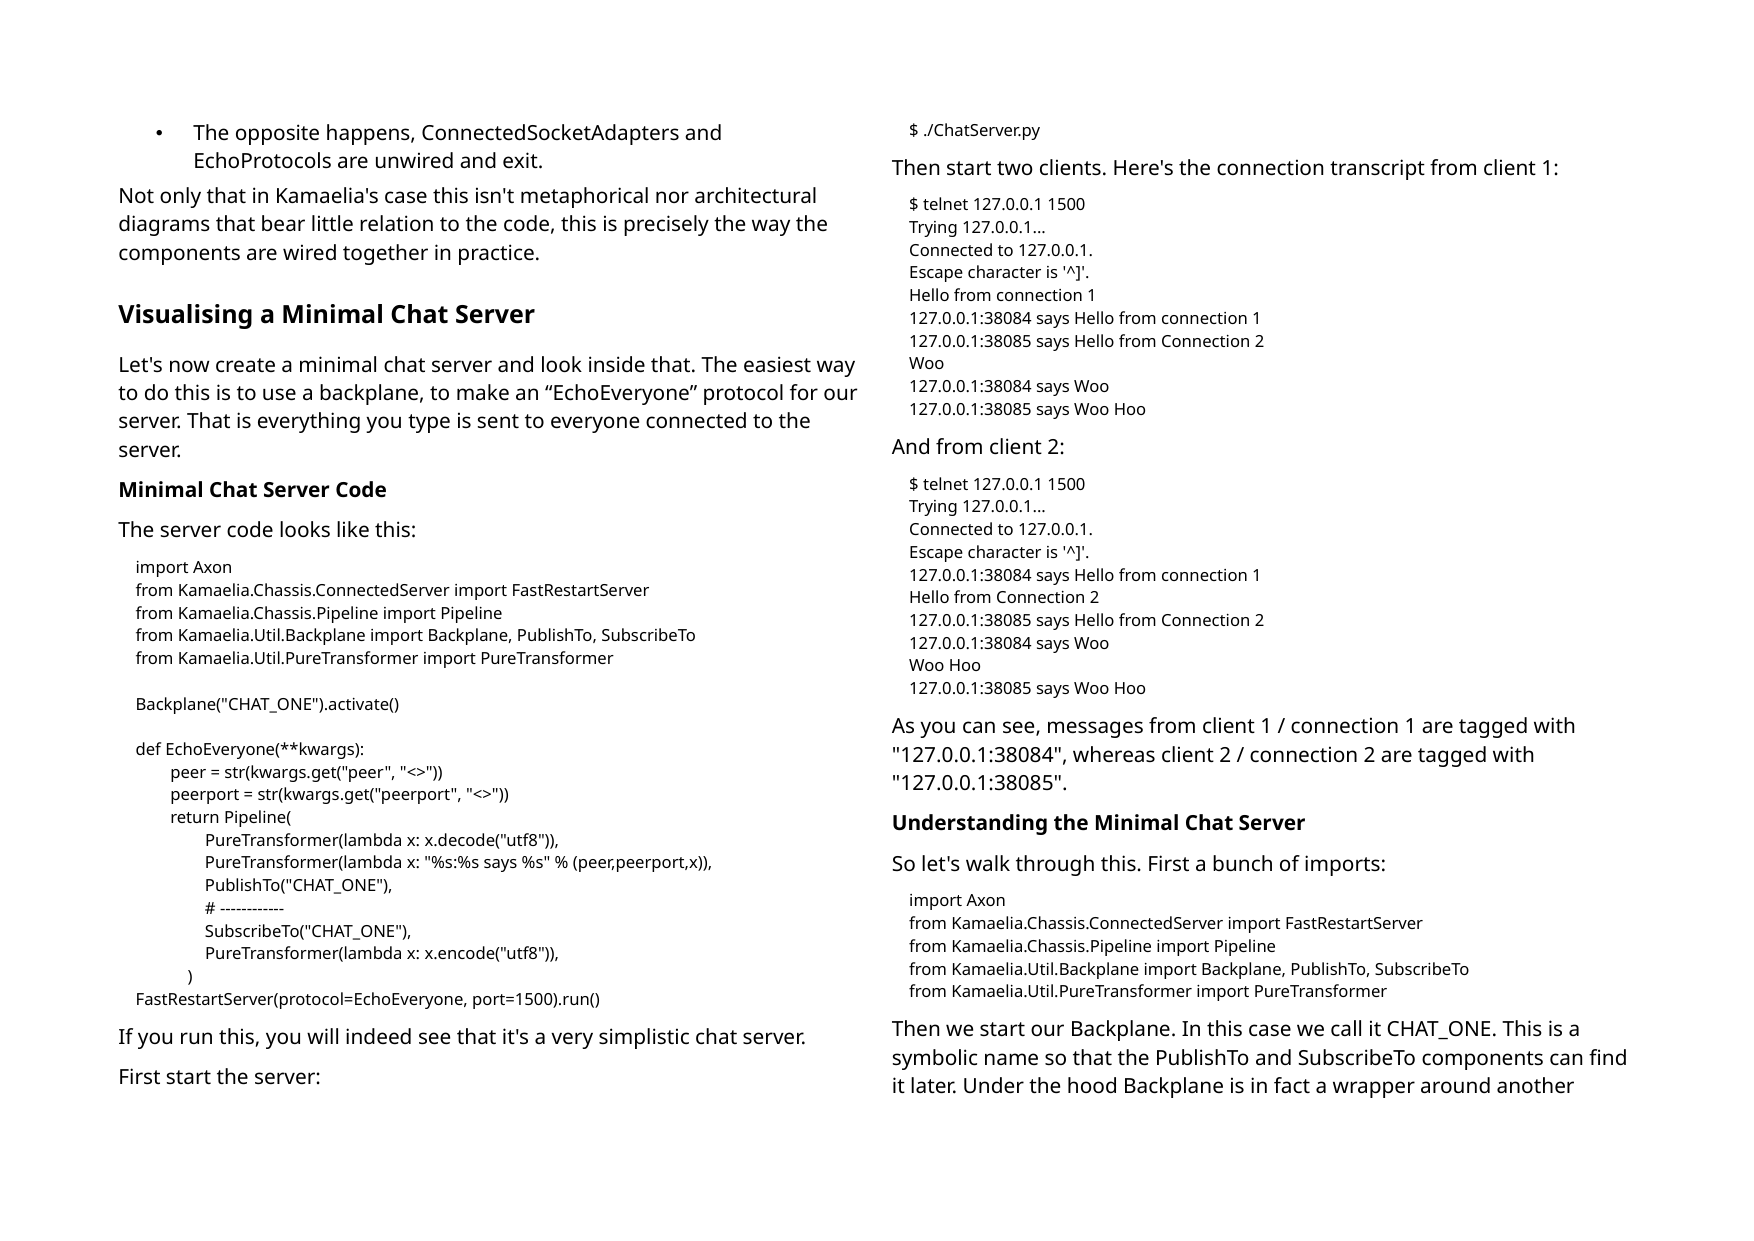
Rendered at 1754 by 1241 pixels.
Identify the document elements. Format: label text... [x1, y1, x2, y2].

text $ telnet 127.0.0.1 1500 Trying 127.0.0.1... Connected to 127.0.0.1. Escape character is '^]'. 127.0.0.1:38084 says Hello from connection 1 Hello from Connection 2 127.0.0.1:38085 says Hello from Connection 2 127.0.0.1:38084 says Woo Woo Hoo 127.0.0.1:38085 says Woo Hoo [892, 472, 1636, 699]
subtitle Understanding the Minimal Chat Server [892, 808, 1636, 837]
text As you can see, messages from client 1 / connection 1 are tagged with "127.0.0.1:38084", whereas client 2 / connection 2 are tagged with "127.0.0.1:38085". [892, 711, 1636, 797]
text The server code looks like this: [118, 516, 862, 544]
text $ ./ChatServer.py [892, 118, 1636, 141]
text First start the server: [118, 1062, 862, 1091]
list The opposite happens, ConnectedSocketAdapters and EchoProtocols are unwired and exit. [156, 118, 862, 175]
text Then start two clients. Here's the connection transcript from client 1: [892, 153, 1636, 181]
text import Axon from Kamaelia.Chassis.ConnectedServer import FastRestartServer from Kamaelia.Chassis.Pipeline import Pipeline from Kamaelia.Util.Backplane import Backplane, PublishTo, SubscribeTo from Kamaelia.Util.PureTransformer import PureTransformer [892, 889, 1636, 1003]
text If you run this, you will indeed see that it's a very simplistic chat server. [118, 1022, 862, 1050]
text Not only that in Kamaelia's case this isn't metaphorical nor architectural diagrams that bear little relation to the code, this is precisely the way the components are wired together in practice. [118, 181, 862, 266]
text import Axon from Kamaelia.Chassis.ConnectedServer import FastRestartServer from Kamaelia.Chassis.Pipeline import Pipeline from Kamaelia.Util.Backplane import Backplane, PublishTo, SubscribeTo from Kamaelia.Util.PureTransformer import PureTransformer Backplane("CHAT_ONE").activate() def EchoEveryone(**kwargs): peer = str(kwargs.get("peer", "<>")) peerport = str(kwargs.get("peerport", "<>")) return Pipeline( PureTransformer(lambda x: x.decode("utf8")), PureTransformer(lambda x: "%s:%s says %s" % (peer,peerport,x)), PublishTo("CHAT_ONE"), # ------------ SubscribeTo("CHAT_ONE"), PureTransformer(lambda x: x.encode("utf8")), ) FastRestartServer(protocol=EchoEveryone, port=1500).run() [118, 556, 862, 1010]
subtitle Minimal Chat Server Code [118, 475, 862, 504]
text $ telnet 127.0.0.1 1500 Trying 127.0.0.1... Connected to 127.0.0.1. Escape character is '^]'. Hello from connection 1 127.0.0.1:38084 says Hello from connection 1 127.0.0.1:38085 says Hello from Connection 2 Woo 127.0.0.1:38084 says Woo 127.0.0.1:38085 says Woo Hoo [892, 193, 1636, 420]
text Let's now create a minimal chat server and look inside that. The easiest way to do this is to use a backplane, to make an “EchoEveryone” protocol for our server. That is everything you type is sent to everyone connected to the server. [118, 350, 862, 463]
text So let's walk through this. First a bunch of imports: [892, 849, 1636, 877]
text Then we start our Backplane. In this case we call it CHAT_ONE. This is a symbolic name so that the PublishTo and SubscribeTo components can find it later. Under the hood Backplane is in fact a wrapper around another [892, 1014, 1636, 1100]
subtitle Visualising a Minimal Chat Server [118, 297, 862, 331]
text And from client 2: [892, 432, 1636, 460]
